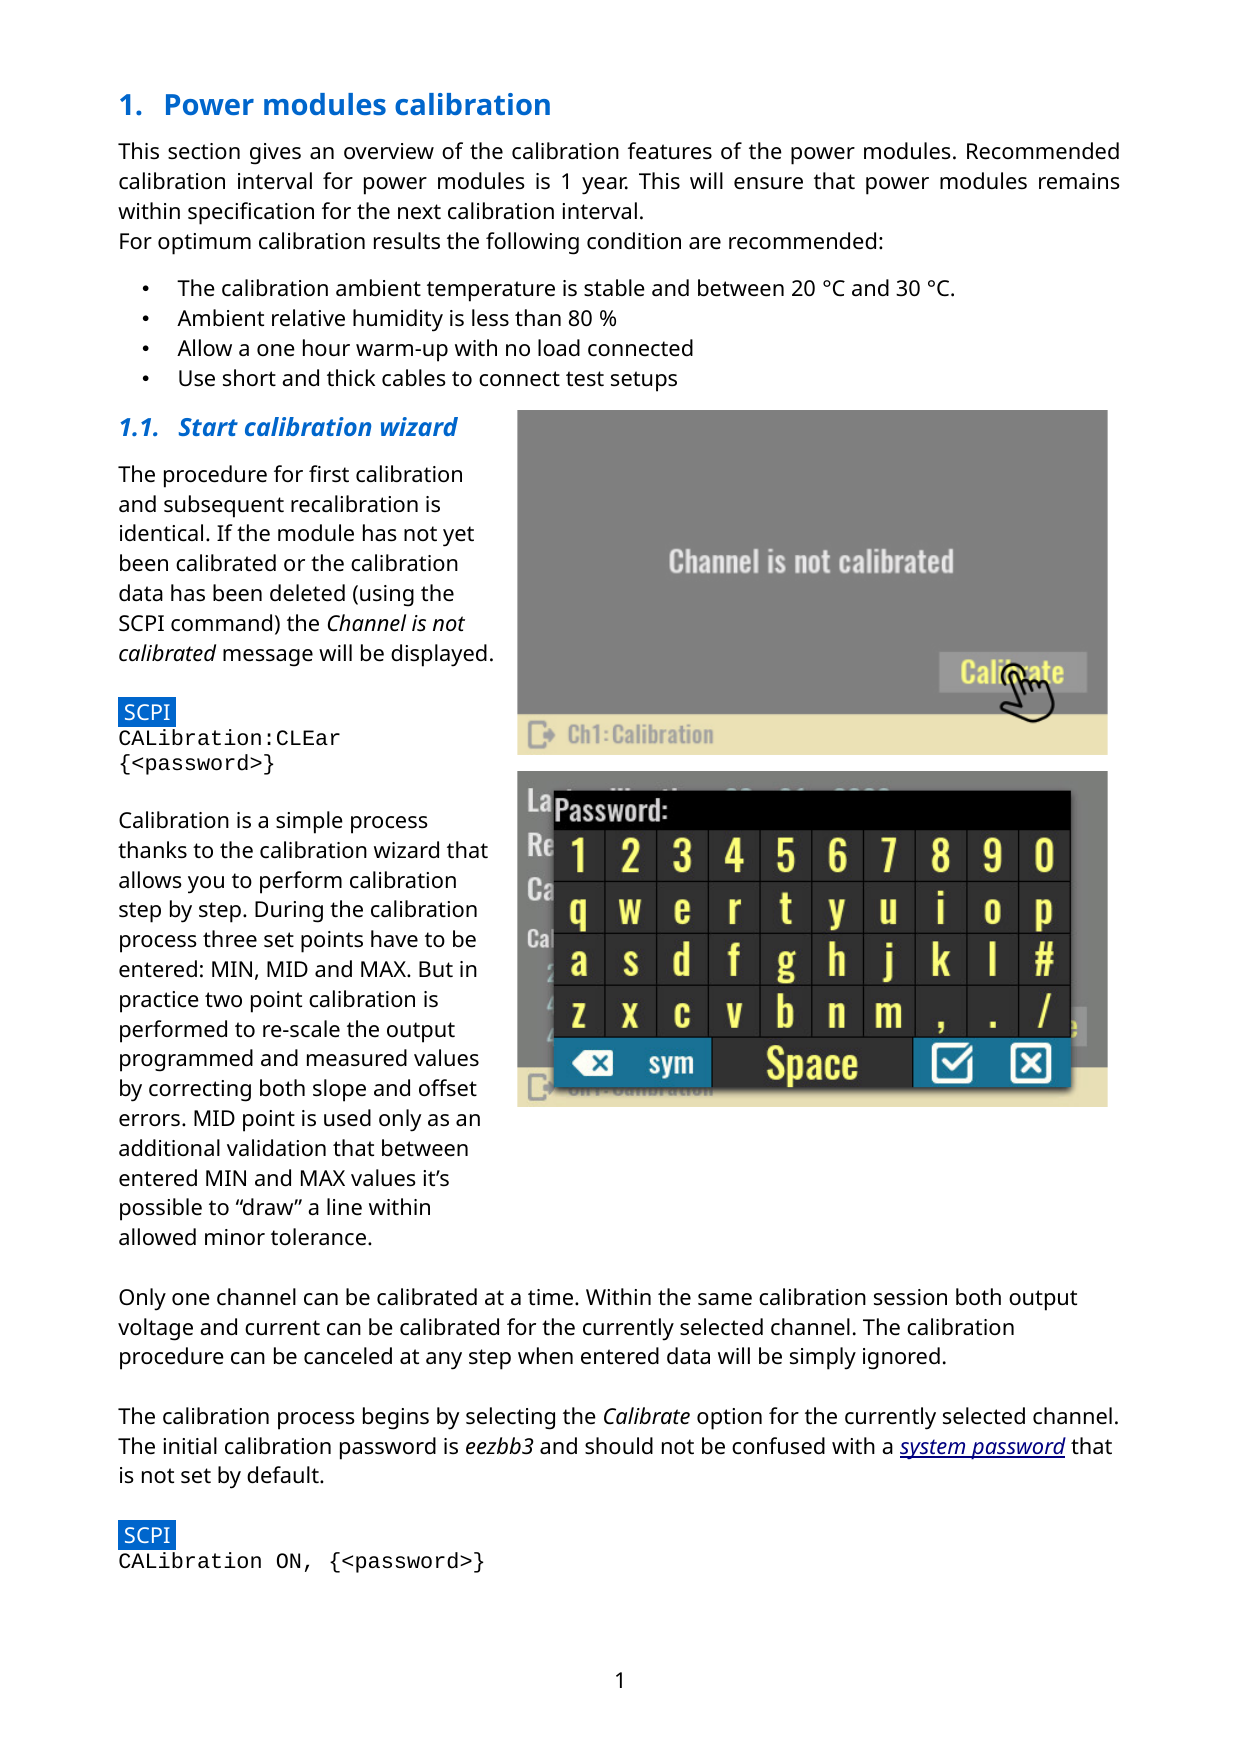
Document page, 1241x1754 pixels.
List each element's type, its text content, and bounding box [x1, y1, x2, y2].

text This section gives an overview of the calibration features of the power modules. Recommended calibration interval for power modules is 1 year. This will ensure that power modules remains within specification for the next calibration interval. [118, 136, 1122, 226]
table_cell [502, 772, 1123, 1282]
table_header [502, 410, 1123, 772]
list The calibration ambient temperature is stable and between 20 °C and 30 °C. [142, 273, 1110, 303]
table_header Start calibration wizard The procedure for first calibration and subsequent recalibration is identical. If the module has not yet been calibrated or the calibration data has been deleted (using the SCPI command) the Channel is not calibrated message will be displayed. SCPI CALibration:CLEar {<password>} Calibration is a simple process thanks to the calibration wizard that allows you to perform calibration step by step. During the calibration process three set points have to be entered: MIN, MID and MAX. But in practice two point calibration is performed to re-scale the output programmed and measured values by correcting both slope and offset errors. MID point is used only as an additional validation that between entered MIN and MAX values it’s possible to “draw” a line within allowed minor tolerance. [118, 410, 502, 1282]
text For optimum calibration results the following condition are recommended: [118, 226, 1122, 255]
picture [517, 771, 1108, 1107]
list Use short and thick cables to connect test setups [142, 362, 1110, 392]
subtitle Power modules calibration [118, 84, 1122, 124]
picture [517, 410, 1108, 755]
list Ambient relative humidity is less than 80 % [142, 303, 1110, 333]
list Allow a one hour warm-up with no load connected [142, 333, 1110, 362]
table_cell Only one channel can be calibrated at a time. Within the same calibration session both output voltage and current can be calibrated for the currently selected channel. The calibration procedure can be canceled at any step when entered data will be simply ignored. The calibration process begins by selecting the Calibrate option for the currently selected channel. The initial calibration password is eezbb3 and should not be confused with a system password that is not set by default. SCPI CALibration ON, {<password>} [118, 1282, 1123, 1574]
